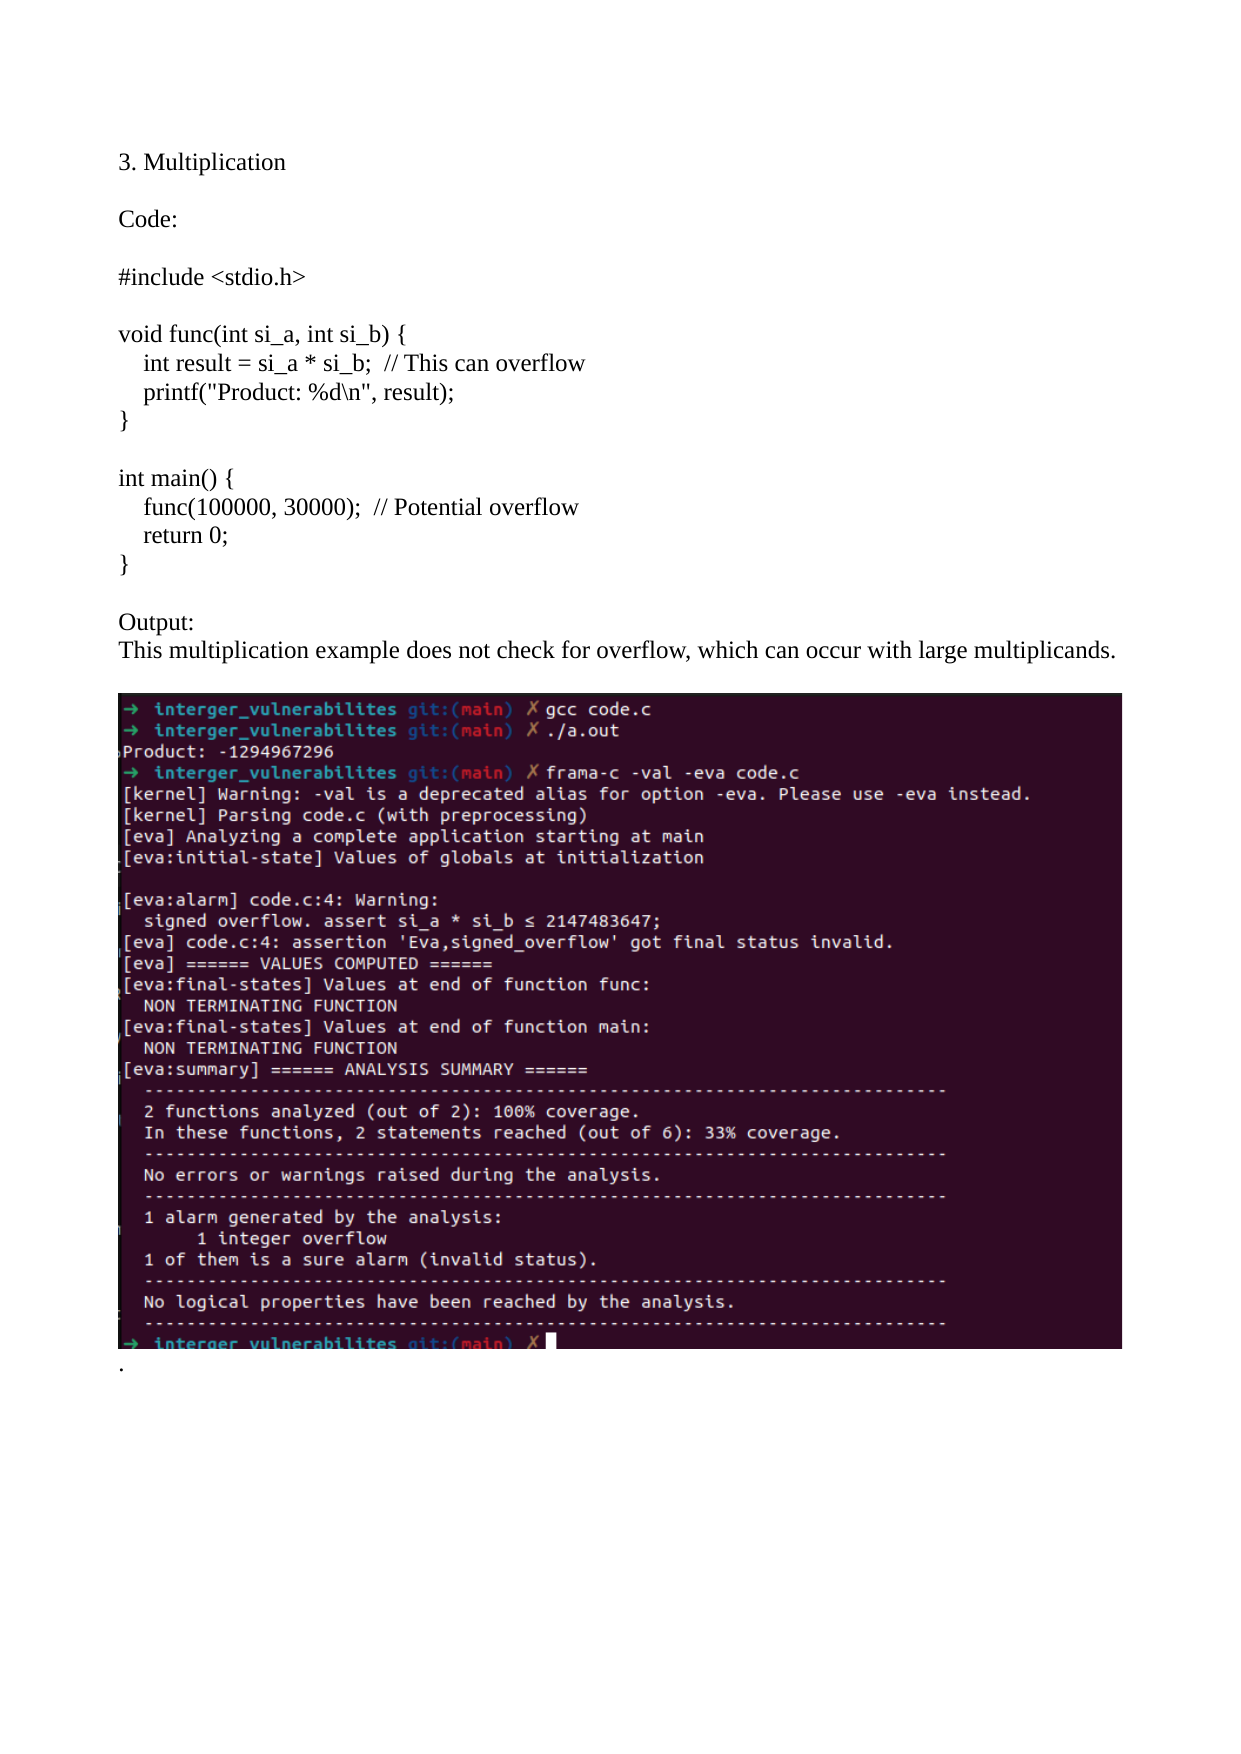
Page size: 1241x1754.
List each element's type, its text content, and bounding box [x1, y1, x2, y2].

text return 0; [118, 521, 1122, 549]
text void func(int si_a, int si_b) { [118, 319, 1122, 348]
text Output: [118, 607, 1122, 636]
text Code: [118, 204, 1122, 233]
text #include <stdio.h> [118, 262, 1122, 291]
text . [118, 1349, 1122, 1377]
text This multiplication example does not check for overflow, which can occur with large multiplicands. [118, 636, 1122, 664]
text } [118, 549, 1122, 578]
text int result = si_a * si_b; // This can overflow [118, 348, 1122, 377]
text } [118, 406, 1122, 434]
text func(100000, 30000); // Potential overflow [118, 492, 1122, 521]
text printf("Product: %d\n", result); [118, 377, 1122, 406]
text 3. Multiplication [118, 147, 1122, 176]
text int main() { [118, 463, 1122, 492]
picture [118, 693, 1123, 1349]
